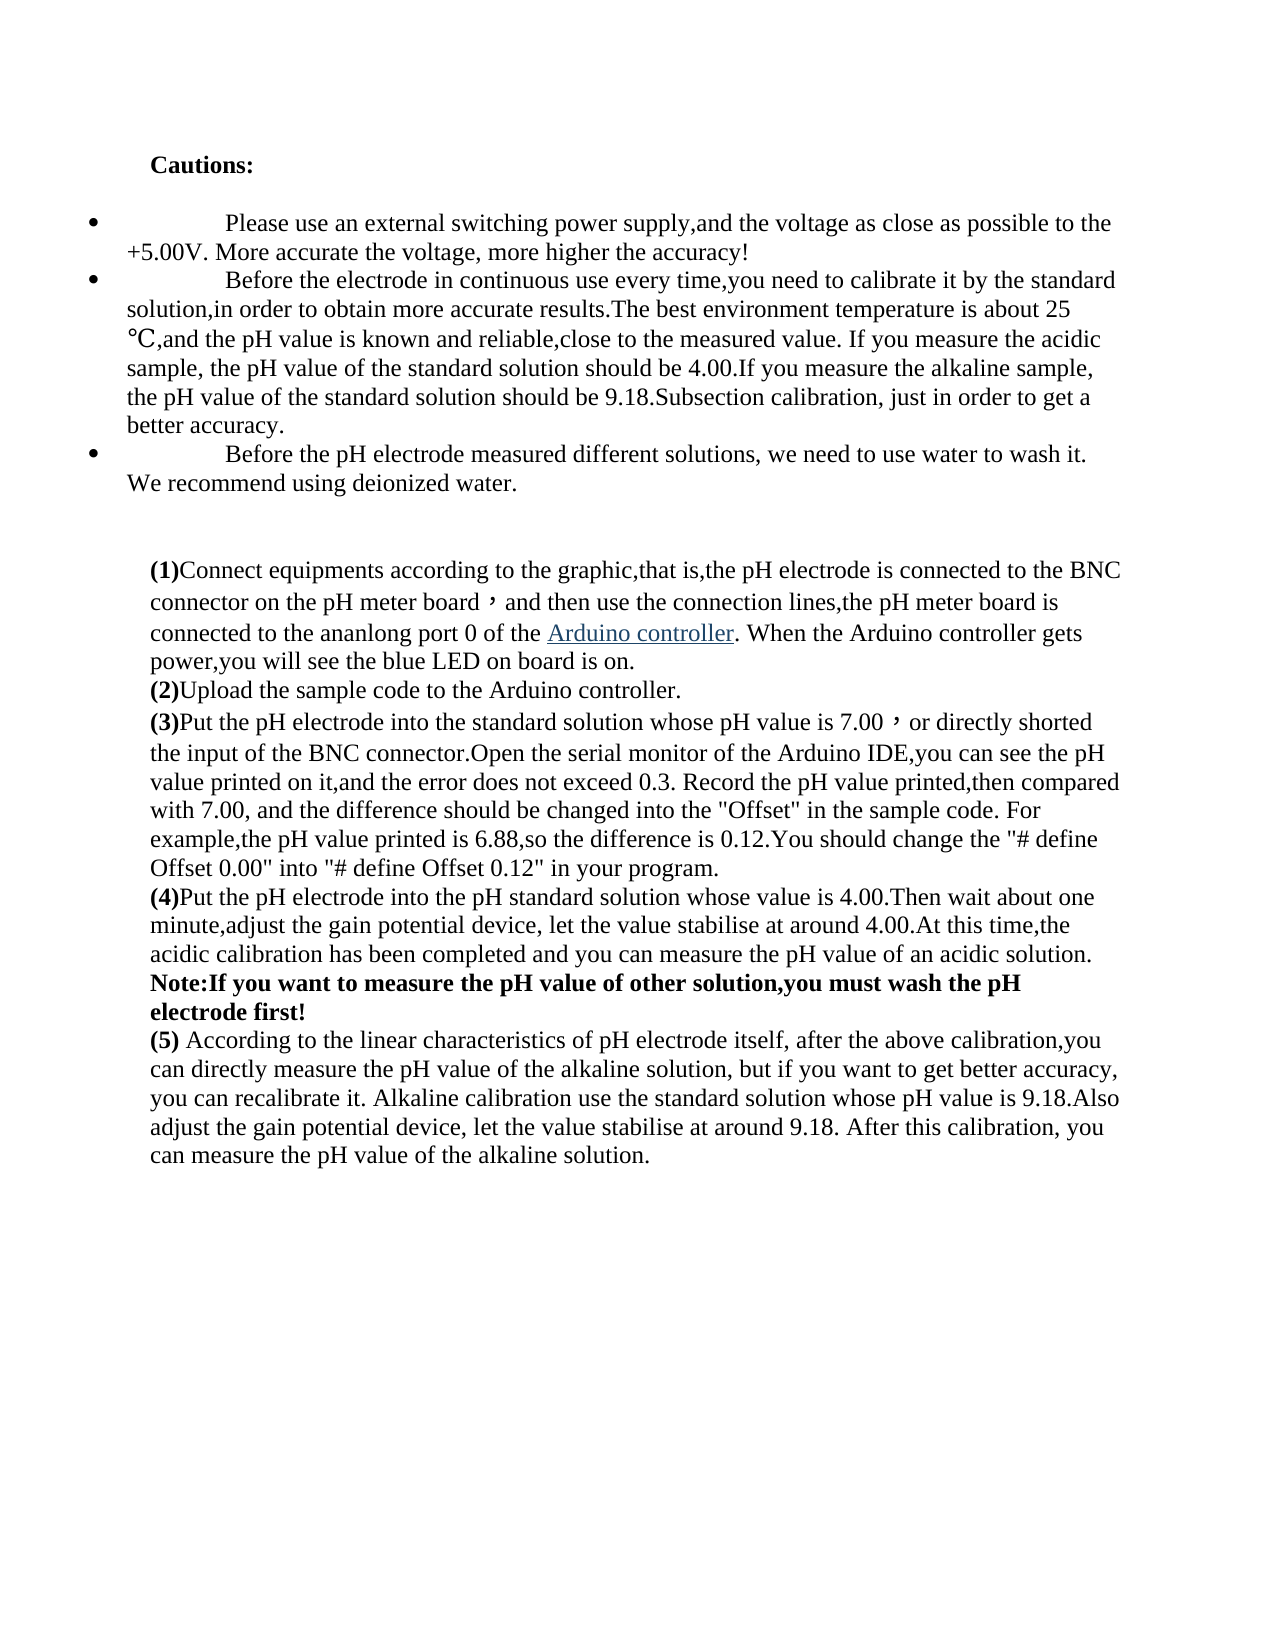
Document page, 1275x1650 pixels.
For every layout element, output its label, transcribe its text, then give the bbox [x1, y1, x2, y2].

list Before the electrode in continuous use every time,you need to calibrate it by the standard solution,in order to obtain more accurate results.The best environment temperature is about 25 ℃,and the pH value is known and reliable,close to the measured value. If you measure the acidic sample, the pH value of the standard solution should be 4.00.If you measure the alkaline sample, the pH value of the standard solution should be 9.18.Subsection calibration, just in order to get a better accuracy. [89, 265, 1125, 439]
text Cautions: [150, 150, 1125, 179]
list Before the pH electrode measured different solutions, we need to use water to wash it. We recommend using deionized water. [89, 439, 1125, 497]
list Please use an external switching power supply,and the voltage as close as possible to the +5.00V. More accurate the voltage, more higher the accuracy! [89, 208, 1125, 265]
text (1)Connect equipments according to the graphic,that is,the pH electrode is connected to the BNC connector on the pH meter board，and then use the connection lines,the pH meter board is connected to the ananlong port 0 of the Arduino controller. When the Arduino controller gets power,you will see the blue LED on board is on. (2)Upload the sample code to the Arduino controller. (3)Put the pH electrode into the standard solution whose pH value is 7.00，or directly shorted the input of the BNC connector.Open the serial monitor of the Arduino IDE,you can see the pH value printed on it,and the error does not exceed 0.3. Record the pH value printed,then compared with 7.00, and the difference should be changed into the "Offset" in the sample code. For example,the pH value printed is 6.88,so the difference is 0.12.You should change the "# define Offset 0.00" into "# define Offset 0.12" in your program. (4)Put the pH electrode into the pH standard solution whose value is 4.00.Then wait about one minute,adjust the gain potential device, let the value stabilise at around 4.00.At this time,the acidic calibration has been completed and you can measure the pH value of an acidic solution. Note:If you want to measure the pH value of other solution,you must wash the pH electrode first! (5) According to the linear characteristics of pH electrode itself, after the above calibration,you can directly measure the pH value of the alkaline solution, but if you want to get better accuracy, you can recalibrate it. Alkaline calibration use the standard solution whose pH value is 9.18.Also adjust the gain potential device, let the value stabilise at around 9.18. After this calibration, you can measure the pH value of the alkaline solution. [150, 526, 1125, 1169]
